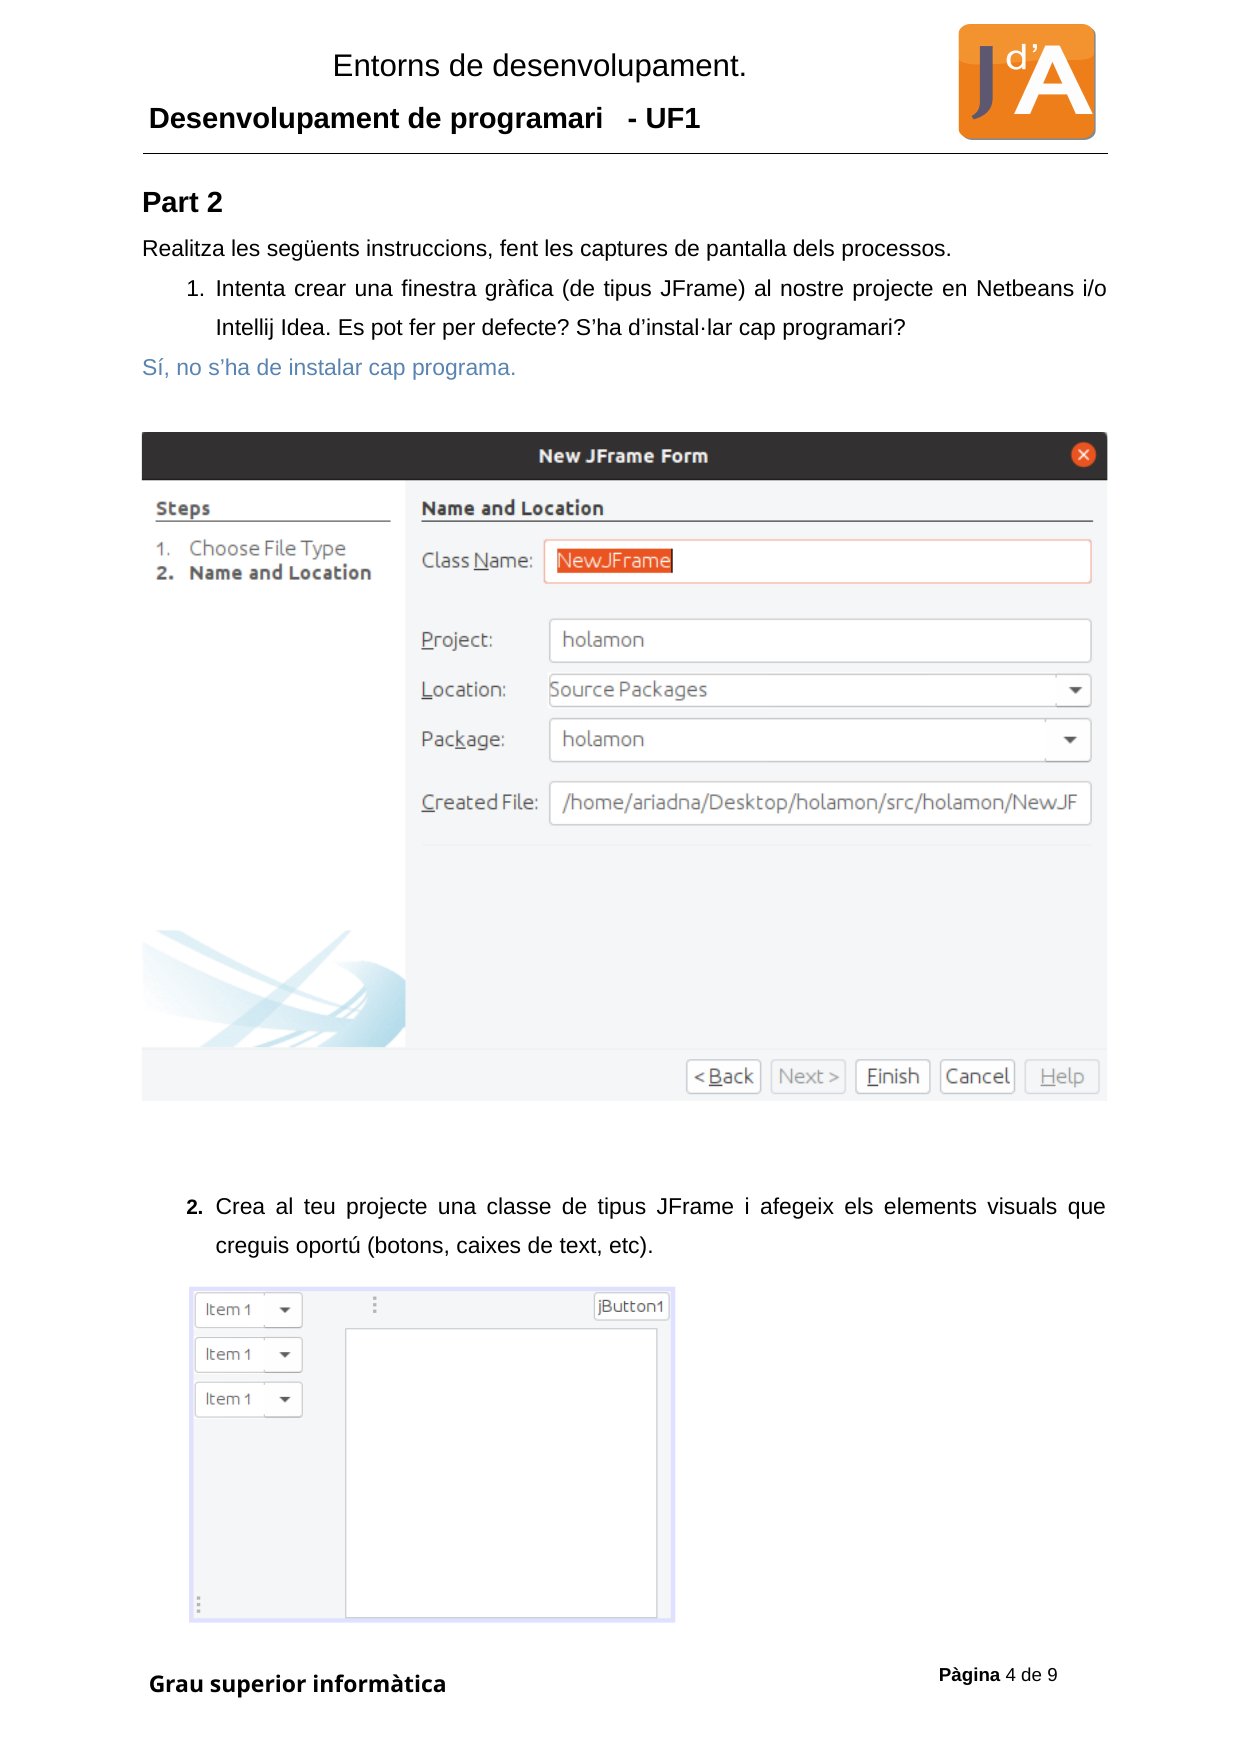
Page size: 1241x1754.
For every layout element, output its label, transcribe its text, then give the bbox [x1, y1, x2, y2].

subtitle Realitza les següents instruccions, fent les captures de pantalla dels processos. [142, 235, 1107, 262]
list Crea al teu projecte una classe de tipus JFrame i afegeix els elements visuals que creguis oportú (botons, caixes de text, etc). [186, 1193, 1107, 1258]
picture [141, 432, 1108, 1101]
picture [958, 24, 1096, 140]
text Part 2 [142, 185, 1107, 218]
list Intenta crear una finestra gràfica (de tipus JFrame) al nostre projecte en Netbeans i/o Intellij Idea. Es pot fer per defecte? S’ha d’instal·lar cap programari? [186, 275, 1107, 341]
picture [188, 1277, 682, 1627]
text Sí, no s’ha de instalar cap programa. [142, 354, 1107, 380]
